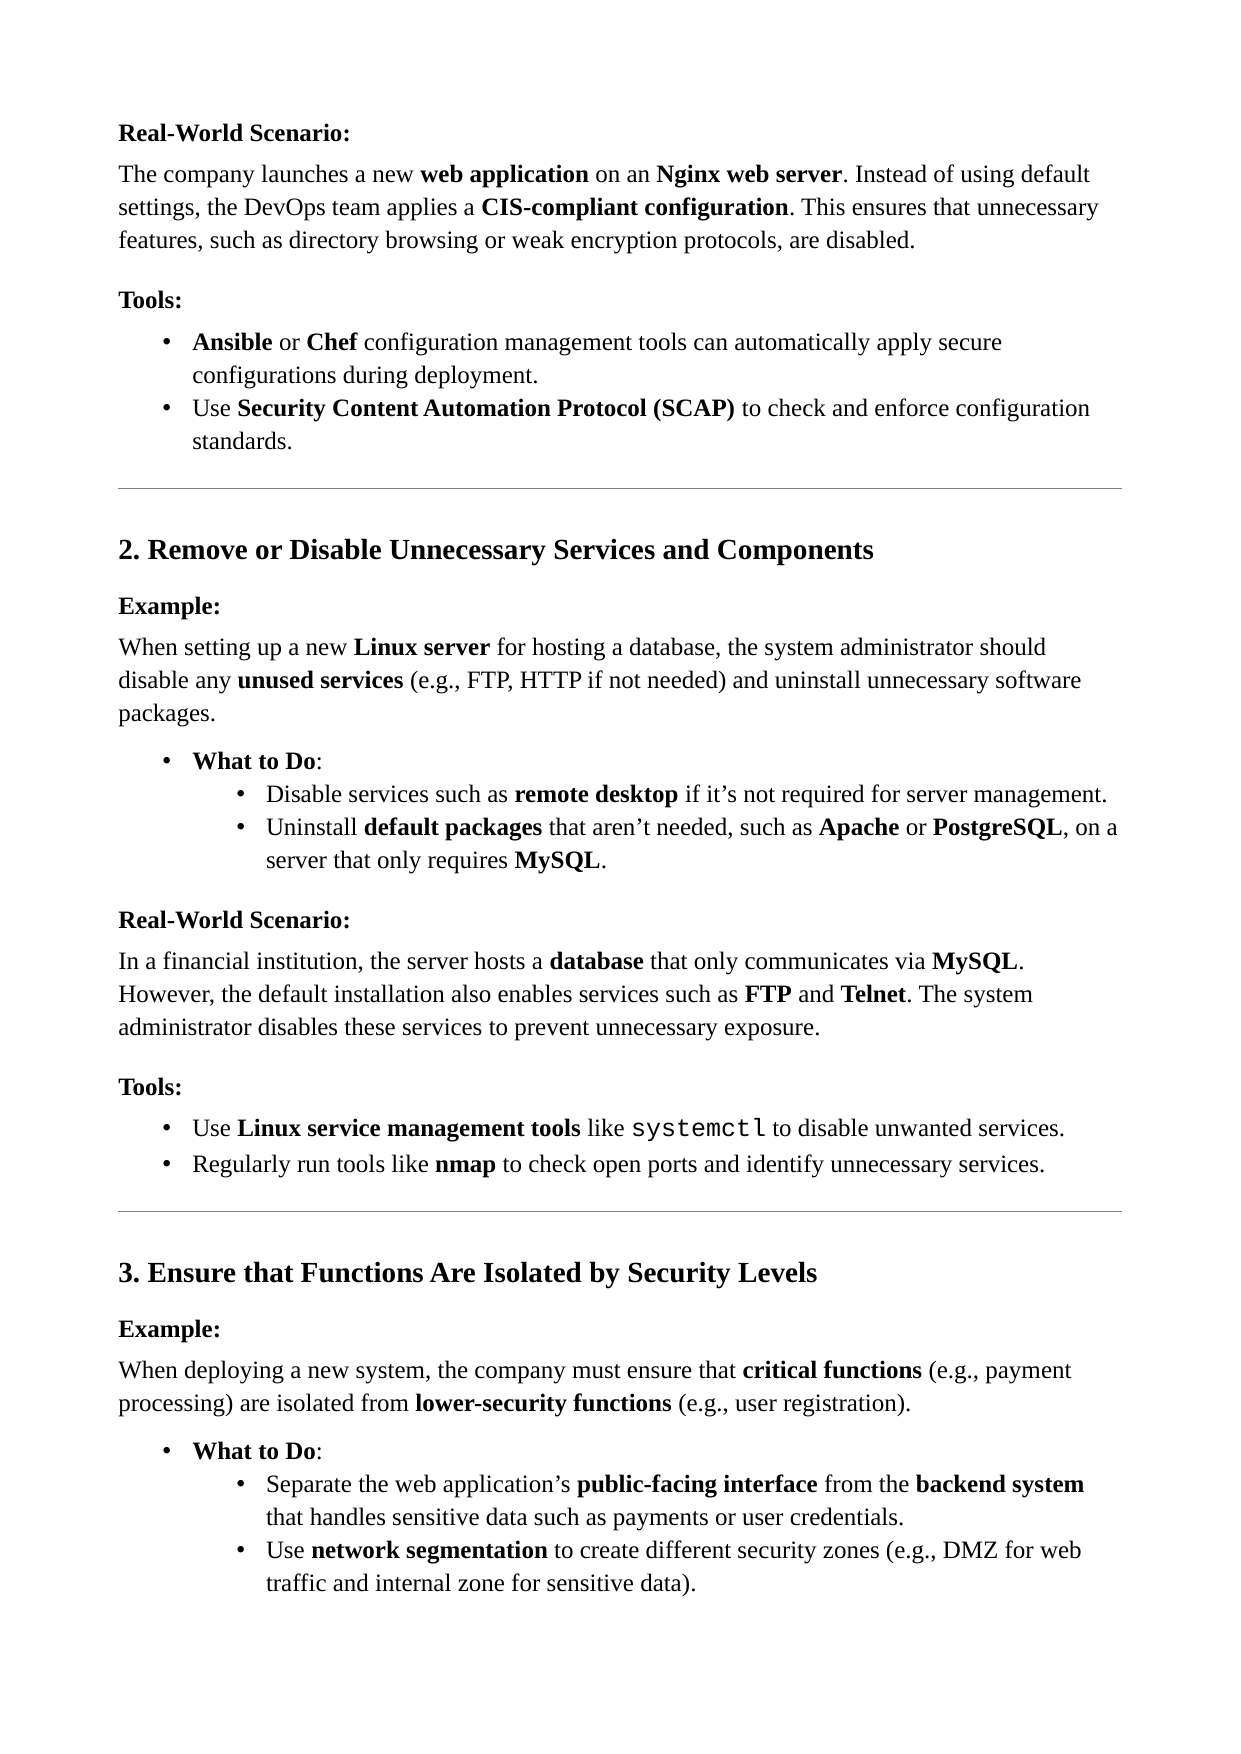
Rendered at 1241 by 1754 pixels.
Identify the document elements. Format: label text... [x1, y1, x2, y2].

subtitle 3. Ensure that Functions Are Isolated by Security Levels [118, 1255, 1122, 1289]
text When setting up a new Linux server for hosting a database, the system administrator should disable any unused services (e.g., FTP, HTTP if not needed) and uninstall unnecessary software packages. [118, 632, 1122, 727]
subtitle Example: [118, 591, 1122, 619]
list Separate the web application’s public-facing interface from the backend system that handles sensitive data such as payments or user credentials. [236, 1469, 1122, 1531]
subtitle Real-World Scenario: [118, 905, 1122, 934]
subtitle 2. Remove or Disable Unnecessary Services and Components [118, 532, 1122, 566]
list Ansible or Chef configuration management tools can automatically apply secure configurations during deployment. [162, 327, 1122, 388]
text The company launches a new web application on an Nginx web server. Instead of using default settings, the DevOps team applies a CIS-compliant configuration. This ensures that unnecessary features, such as directory browsing or weak encryption protocols, are disabled. [118, 159, 1122, 254]
list Use Security Content Automation Protocol (SCAP) to check and enforce configuration standards. [162, 393, 1122, 454]
list Use network segmentation to create different security zones (e.g., DMZ for web traffic and internal zone for sensitive data). [236, 1535, 1122, 1597]
subtitle Real-World Scenario: [118, 118, 1122, 147]
text When deploying a new system, the company must ensure that critical functions (e.g., payment processing) are isolated from lower-security functions (e.g., user registration). [118, 1355, 1122, 1417]
list Regularly run tools like nmap to check open ports and identify unnecessary services. [162, 1149, 1122, 1178]
subtitle Example: [118, 1314, 1122, 1343]
subtitle Tools: [118, 286, 1122, 314]
list What to Do: [162, 746, 1122, 774]
list Use Linux service management tools like systemctl to disable unwanted services. [162, 1113, 1122, 1144]
list Disable services such as remote desktop if it’s not required for server management. [236, 779, 1122, 807]
list Uninstall default packages that aren’t needed, such as Apache or PostgreSQL, on a server that only requires MySQL. [236, 812, 1122, 873]
list What to Do: [162, 1436, 1122, 1464]
text In a financial institution, the server hosts a database that only communicates via MySQL. However, the default installation also enables services such as FTP and Telnet. The system administrator disables these services to prevent unnecessary exposure. [118, 946, 1122, 1041]
subtitle Tools: [118, 1072, 1122, 1101]
